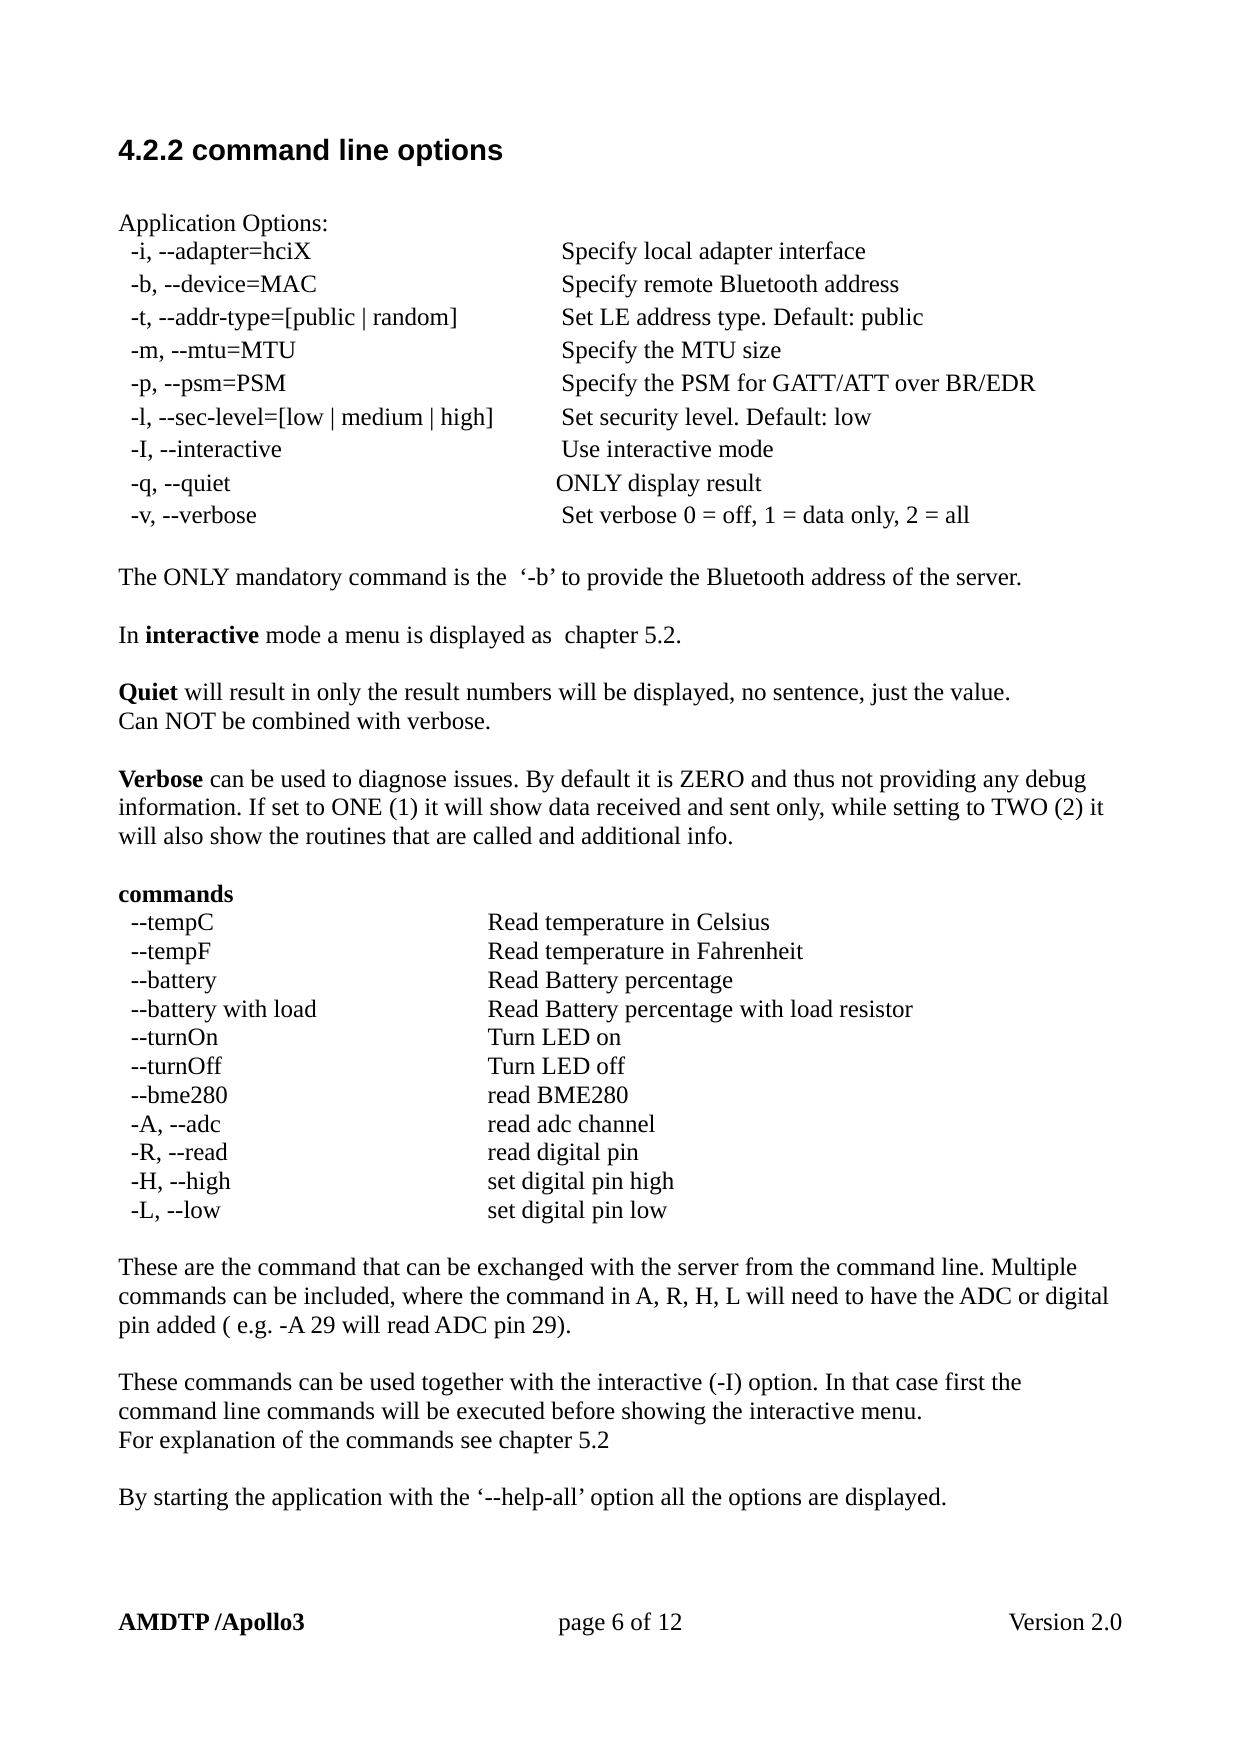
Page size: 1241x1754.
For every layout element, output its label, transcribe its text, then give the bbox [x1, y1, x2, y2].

text --turnOff Turn LED off [118, 1051, 1122, 1080]
text --tempF Read temperature in Fahrenheit [118, 936, 1122, 965]
text -L, --low set digital pin low [118, 1195, 1122, 1224]
text --turnOn Turn LED on [118, 1022, 1122, 1051]
subtitle 4.2.2 command line options [118, 133, 1122, 166]
text -i, --adapter=hciX Specify local adapter interface [118, 236, 1122, 265]
text --tempC Read temperature in Celsius [118, 907, 1122, 936]
text These commands can be used together with the interactive (-I) option. In that case first the command line commands will be executed before showing the interactive menu. [118, 1367, 1122, 1425]
text Application Options: [118, 208, 1122, 236]
text -t, --addr-type=[public | random] Set LE address type. Default: public [118, 302, 1122, 331]
text --battery with load Read Battery percentage with load resistor [118, 994, 1122, 1022]
text --bme280 read BME280 [118, 1080, 1122, 1109]
text -m, --mtu=MTU Specify the MTU size [118, 336, 1122, 364]
text -R, --read read digital pin [118, 1137, 1122, 1166]
text --battery Read Battery percentage [118, 965, 1122, 994]
text Quiet will result in only the result numbers will be displayed, no sentence, just the value. [118, 677, 1122, 706]
text In interactive mode a menu is displayed as chapter 5.2. [118, 620, 1122, 649]
text -A, --adc read adc channel [118, 1109, 1122, 1137]
text -p, --psm=PSM Specify the PSM for GATT/ATT over BR/EDR [118, 368, 1122, 397]
text These are the command that can be exchanged with the server from the command line. Multiple commands can be included, where the command in A, R, H, L will need to have the ADC or digital pin added ( e.g. -A 29 will read ADC pin 29). [118, 1252, 1122, 1339]
text For explanation of the commands see chapter 5.2 [118, 1425, 1122, 1454]
text -I, --interactive Use interactive mode [118, 434, 1122, 463]
text -q, --quiet ONLY display result [118, 468, 1122, 496]
text Can NOT be combined with verbose. [118, 706, 1122, 735]
text By starting the application with the ‘--help-all’ option all the options are displayed. [118, 1482, 1122, 1511]
text -H, --high set digital pin high [118, 1166, 1122, 1195]
text commands [118, 879, 1122, 907]
text -l, --sec-level=[low | medium | high] Set security level. Default: low [118, 402, 1122, 430]
text The ONLY mandatory command is the ‘-b’ to provide the Bluetooth address of the server. [118, 562, 1122, 591]
text -b, --device=MAC Specify remote Bluetooth address [118, 269, 1122, 298]
text -v, --verbose Set verbose 0 = off, 1 = data only, 2 = all [118, 501, 1122, 529]
text Verbose can be used to diagnose issues. By default it is ZERO and thus not providing any debug information. If set to ONE (1) it will show data received and sent only, while setting to TWO (2) it will also show the routines that are called and additional info. [118, 764, 1122, 850]
